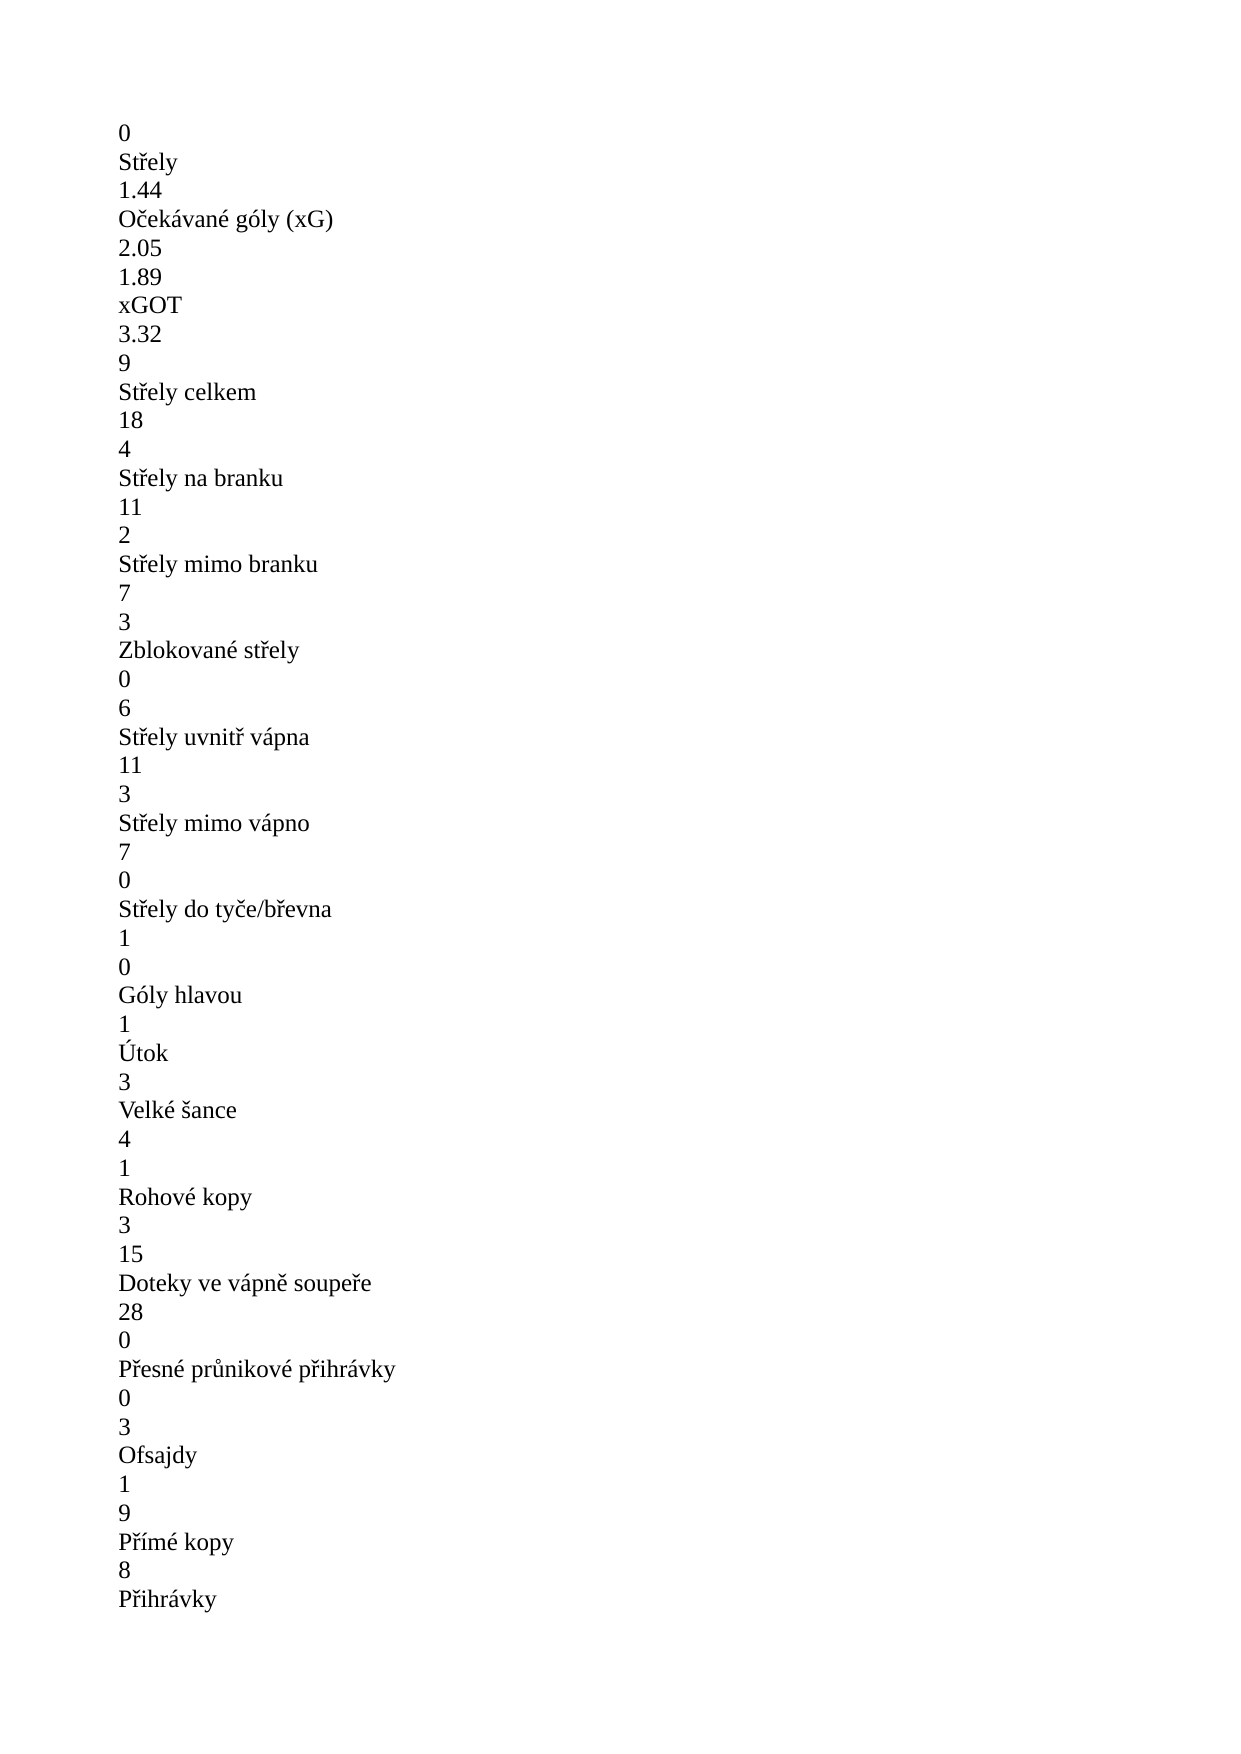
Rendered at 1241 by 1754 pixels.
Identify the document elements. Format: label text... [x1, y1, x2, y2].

text 1 [118, 1009, 1122, 1038]
text 18 [118, 406, 1122, 434]
text Očekávané góly (xG) [118, 204, 1122, 233]
text 0 [118, 1326, 1122, 1354]
text 28 [118, 1297, 1122, 1326]
text 3.32 [118, 319, 1122, 348]
text Zblokované střely [118, 636, 1122, 664]
text 2 [118, 521, 1122, 549]
text 0 [118, 952, 1122, 981]
text 0 [118, 664, 1122, 693]
text Ofsajdy [118, 1441, 1122, 1469]
text 3 [118, 779, 1122, 808]
text 11 [118, 492, 1122, 521]
text 4 [118, 434, 1122, 463]
text Přihrávky [118, 1584, 1122, 1613]
text 1 [118, 923, 1122, 952]
text Střely na branku [118, 463, 1122, 492]
text 8 [118, 1556, 1122, 1584]
text Rohové kopy [118, 1182, 1122, 1211]
text Přesné průnikové přihrávky [118, 1354, 1122, 1383]
text 4 [118, 1124, 1122, 1153]
text 0 [118, 1383, 1122, 1412]
text Střely uvnitř vápna [118, 722, 1122, 751]
text 9 [118, 1498, 1122, 1527]
text 11 [118, 751, 1122, 779]
text Střely [118, 147, 1122, 176]
text 1 [118, 1153, 1122, 1182]
text Doteky ve vápně soupeře [118, 1268, 1122, 1297]
text 2.05 [118, 233, 1122, 262]
text Přímé kopy [118, 1527, 1122, 1556]
text Velké šance [118, 1096, 1122, 1124]
text 9 [118, 348, 1122, 377]
text 15 [118, 1239, 1122, 1268]
text Střely mimo branku [118, 549, 1122, 578]
text 1.44 [118, 176, 1122, 204]
text 3 [118, 1412, 1122, 1441]
text Góly hlavou [118, 981, 1122, 1009]
text Střely celkem [118, 377, 1122, 406]
text Střely do tyče/břevna [118, 894, 1122, 923]
text xGOT [118, 291, 1122, 319]
text 1.89 [118, 262, 1122, 291]
text 3 [118, 1211, 1122, 1239]
text 1 [118, 1469, 1122, 1498]
text 7 [118, 578, 1122, 607]
text 0 [118, 866, 1122, 894]
text Útok [118, 1038, 1122, 1067]
text 7 [118, 837, 1122, 866]
text 6 [118, 693, 1122, 722]
text 0 [118, 118, 1122, 147]
text Střely mimo vápno [118, 808, 1122, 837]
text 3 [118, 607, 1122, 636]
text 3 [118, 1067, 1122, 1096]
